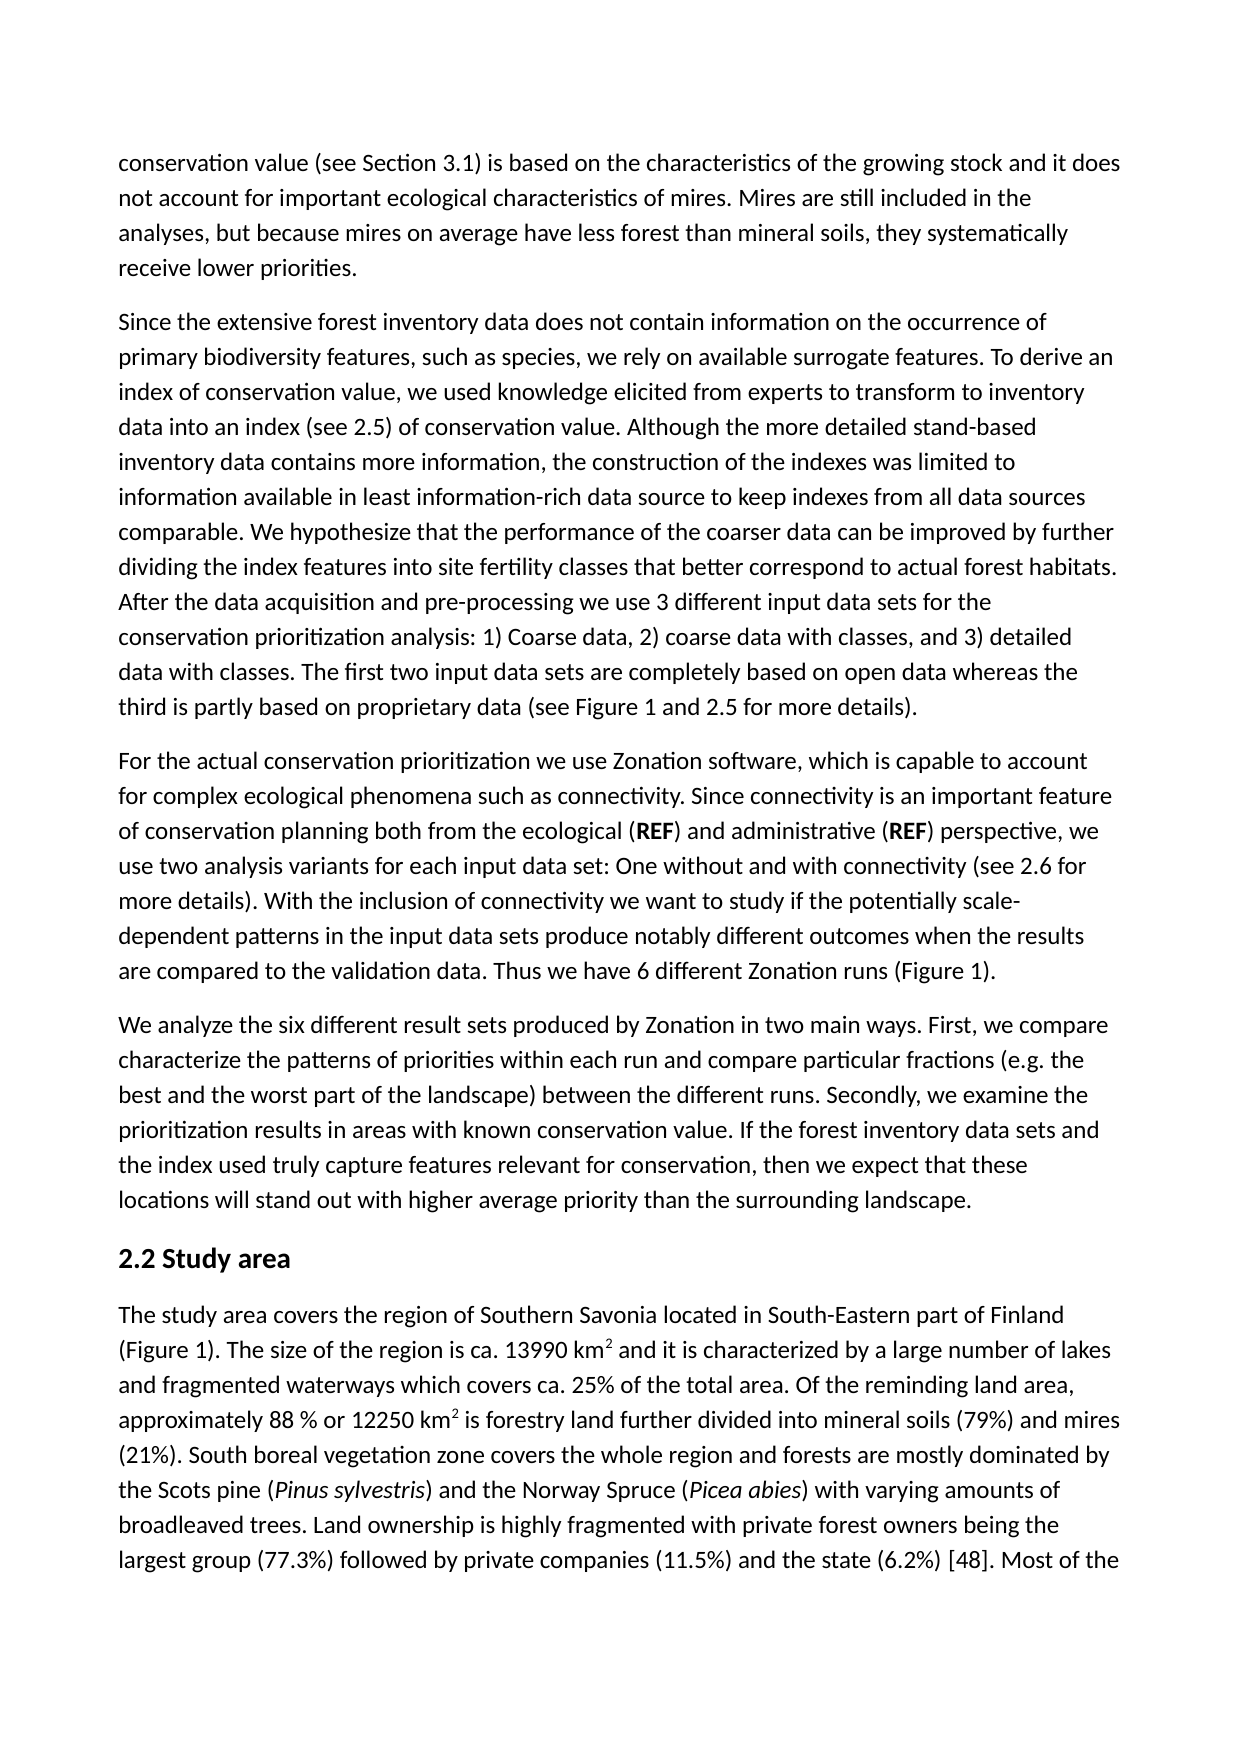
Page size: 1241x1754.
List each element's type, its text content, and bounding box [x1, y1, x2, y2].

text conservation value (see Section 3.1) is based on the characteristics of the growing stock and it does not account for important ecological characteristics of mires. Mires are still included in the analyses, but because mires on average have less forest than mineral soils, they systematically receive lower priorities. [118, 148, 1122, 283]
subtitle 2.2 Study area [118, 1240, 1122, 1275]
text For the actual conservation prioritization we use Zonation software, which is capable to account for complex ecological phenomena such as connectivity. Since connectivity is an important feature of conservation planning both from the ecological (REF) and administrative (REF) perspective, we use two analysis variants for each input data set: One without and with connectivity (see 2.6 for more details). With the inclusion of connectivity we want to study if the potentially scale-dependent patterns in the input data sets produce notably different outcomes when the results are compared to the validation data. Thus we have 6 different Zonation runs (Figure 1). [118, 745, 1122, 986]
text We analyze the six different result sets produced by Zonation in two main ways. First, we compare characterize the patterns of priorities within each run and compare particular fractions (e.g. the best and the worst part of the landscape) between the different runs. Secondly, we examine the prioritization results in areas with known conservation value. If the forest inventory data sets and the index used truly capture features relevant for conservation, then we expect that these locations will stand out with higher average priority than the surrounding landscape. [118, 1009, 1122, 1214]
text The study area covers the region of Southern Savonia located in South-Eastern part of Finland (Figure 1). The size of the region is ca. 13990 km2 and it is characterized by a large number of lakes and fragmented waterways which covers ca. 25% of the total area. Of the reminding land area, approximately 88 % or 12250 km2 is forestry land further divided into mineral soils (79%) and mires (21%). South boreal vegetation zone covers the whole region and forests are mostly dominated by the Scots pine (Pinus sylvestris) and the Norway Spruce (Picea abies) with varying amounts of broadleaved trees. Land ownership is highly fragmented with private forest owners being the largest group (77.3%) followed by private companies (11.5%) and the state (6.2%) [48]. Most of the [118, 1299, 1122, 1575]
text Since the extensive forest inventory data does not contain information on the occurrence of primary biodiversity features, such as species, we rely on available surrogate features. To derive an index of conservation value, we used knowledge elicited from experts to transform to inventory data into an index (see 2.5) of conservation value. Although the more detailed stand-based inventory data contains more information, the construction of the indexes was limited to information available in least information-rich data source to keep indexes from all data sources comparable. We hypothesize that the performance of the coarser data can be improved by further dividing the index features into site fertility classes that better correspond to actual forest habitats. After the data acquisition and pre-processing we use 3 different input data sets for the conservation prioritization analysis: 1) Coarse data, 2) coarse data with classes, and 3) detailed data with classes. The first two input data sets are completely based on open data whereas the third is partly based on proprietary data (see Figure 1 and 2.5 for more details). [118, 306, 1122, 722]
